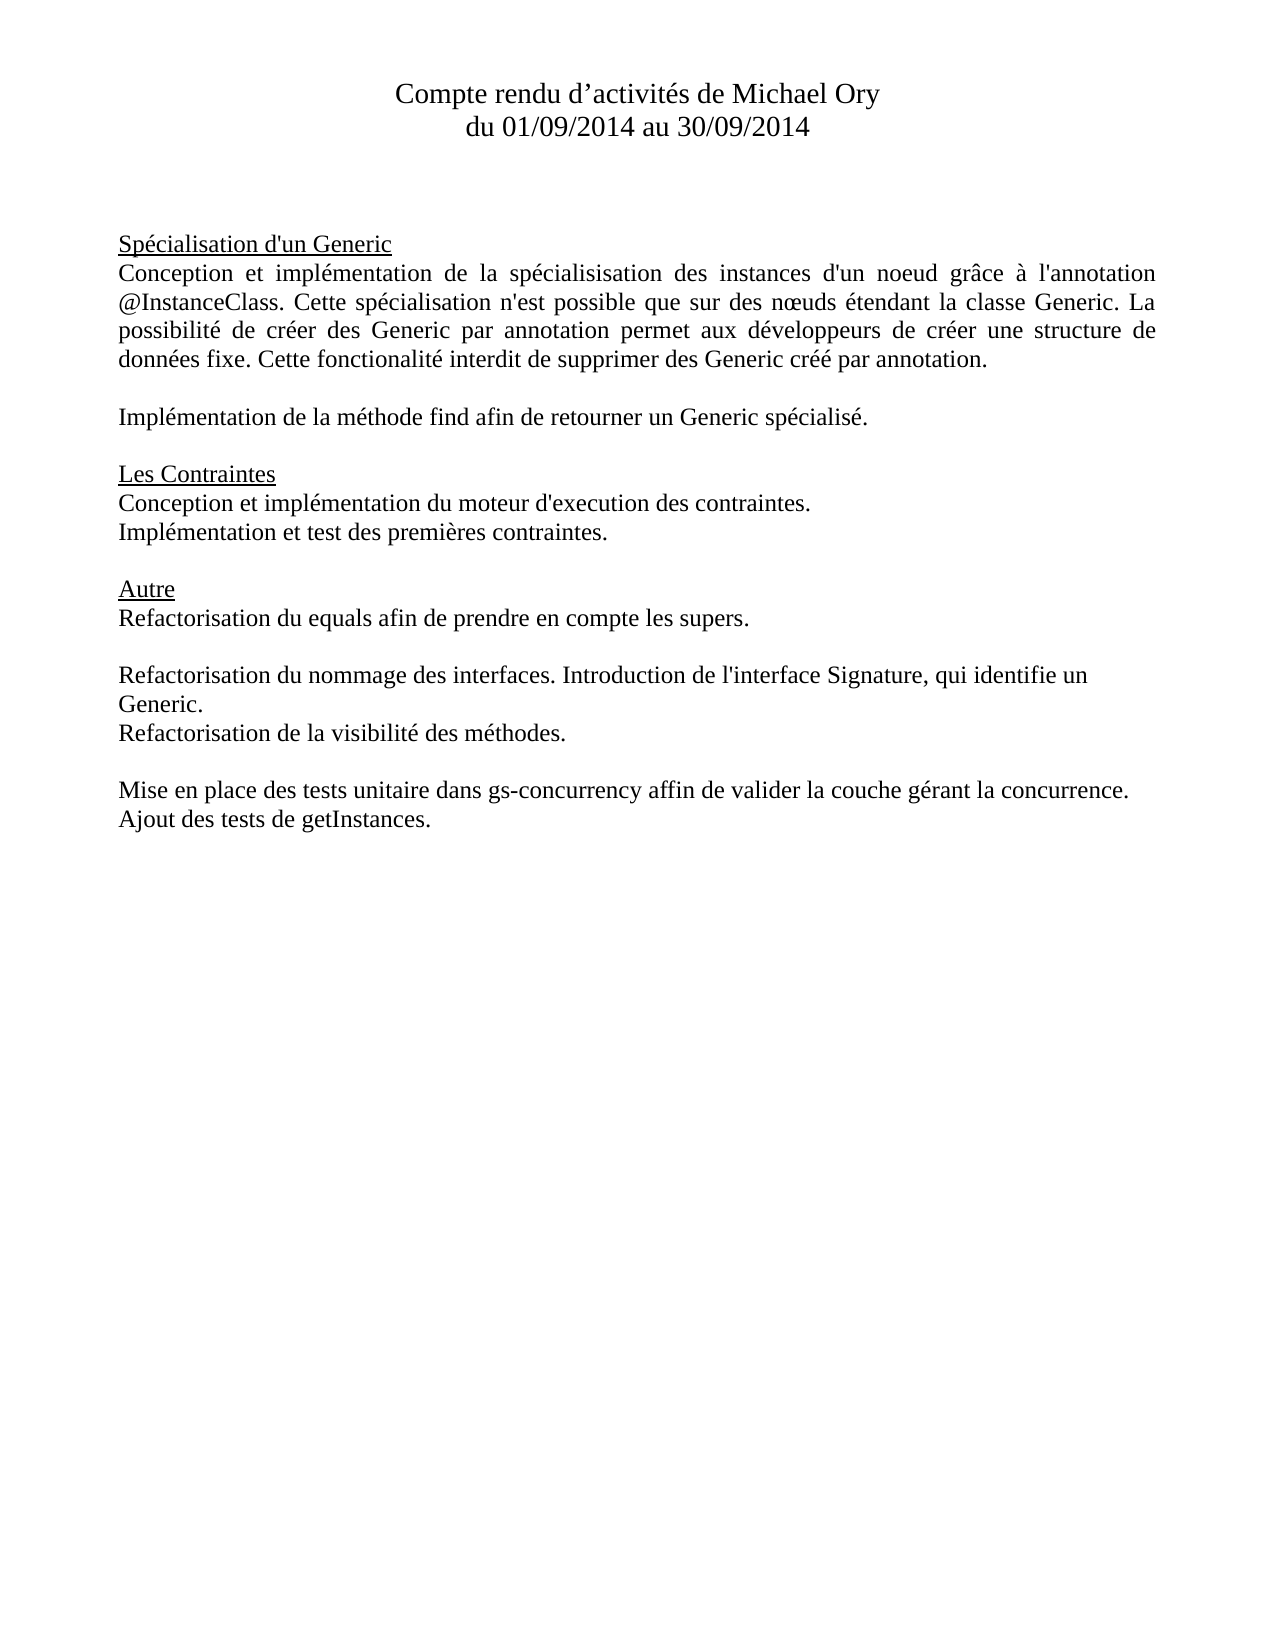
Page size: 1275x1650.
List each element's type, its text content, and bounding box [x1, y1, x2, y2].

text Refactorisation de la visibilité des méthodes. [118, 718, 1157, 747]
text Mise en place des tests unitaire dans gs-concurrency affin de valider la couche gérant la concurrence. [118, 776, 1157, 804]
text Ajout des tests de getInstances. [118, 804, 1157, 833]
text Implémentation de la méthode find afin de retourner un Generic spécialisé. [118, 402, 1157, 431]
text Refactorisation du equals afin de prendre en compte les supers. [118, 603, 1157, 632]
text Spécialisation d'un Generic [118, 229, 1157, 258]
text Implémentation et test des premières contraintes. [118, 517, 1157, 546]
text Autre [118, 574, 1157, 603]
text du 01/09/2014 au 30/09/2014 [118, 109, 1157, 143]
text Conception et implémentation de la spécialisisation des instances d'un noeud grâce à l'annotation @InstanceClass. Cette spécialisation n'est possible que sur des nœuds étendant la classe Generic. La possibilité de créer des Generic par annotation permet aux développeurs de créer une structure de données fixe. Cette fonctionalité interdit de supprimer des Generic créé par annotation. [118, 258, 1157, 373]
text Les Contraintes [118, 459, 1157, 488]
text Compte rendu d’activités de Michael Ory [118, 76, 1157, 109]
text Refactorisation du nommage des interfaces. Introduction de l'interface Signature, qui identifie un Generic. [118, 661, 1157, 718]
text Conception et implémentation du moteur d'execution des contraintes. [118, 488, 1157, 517]
